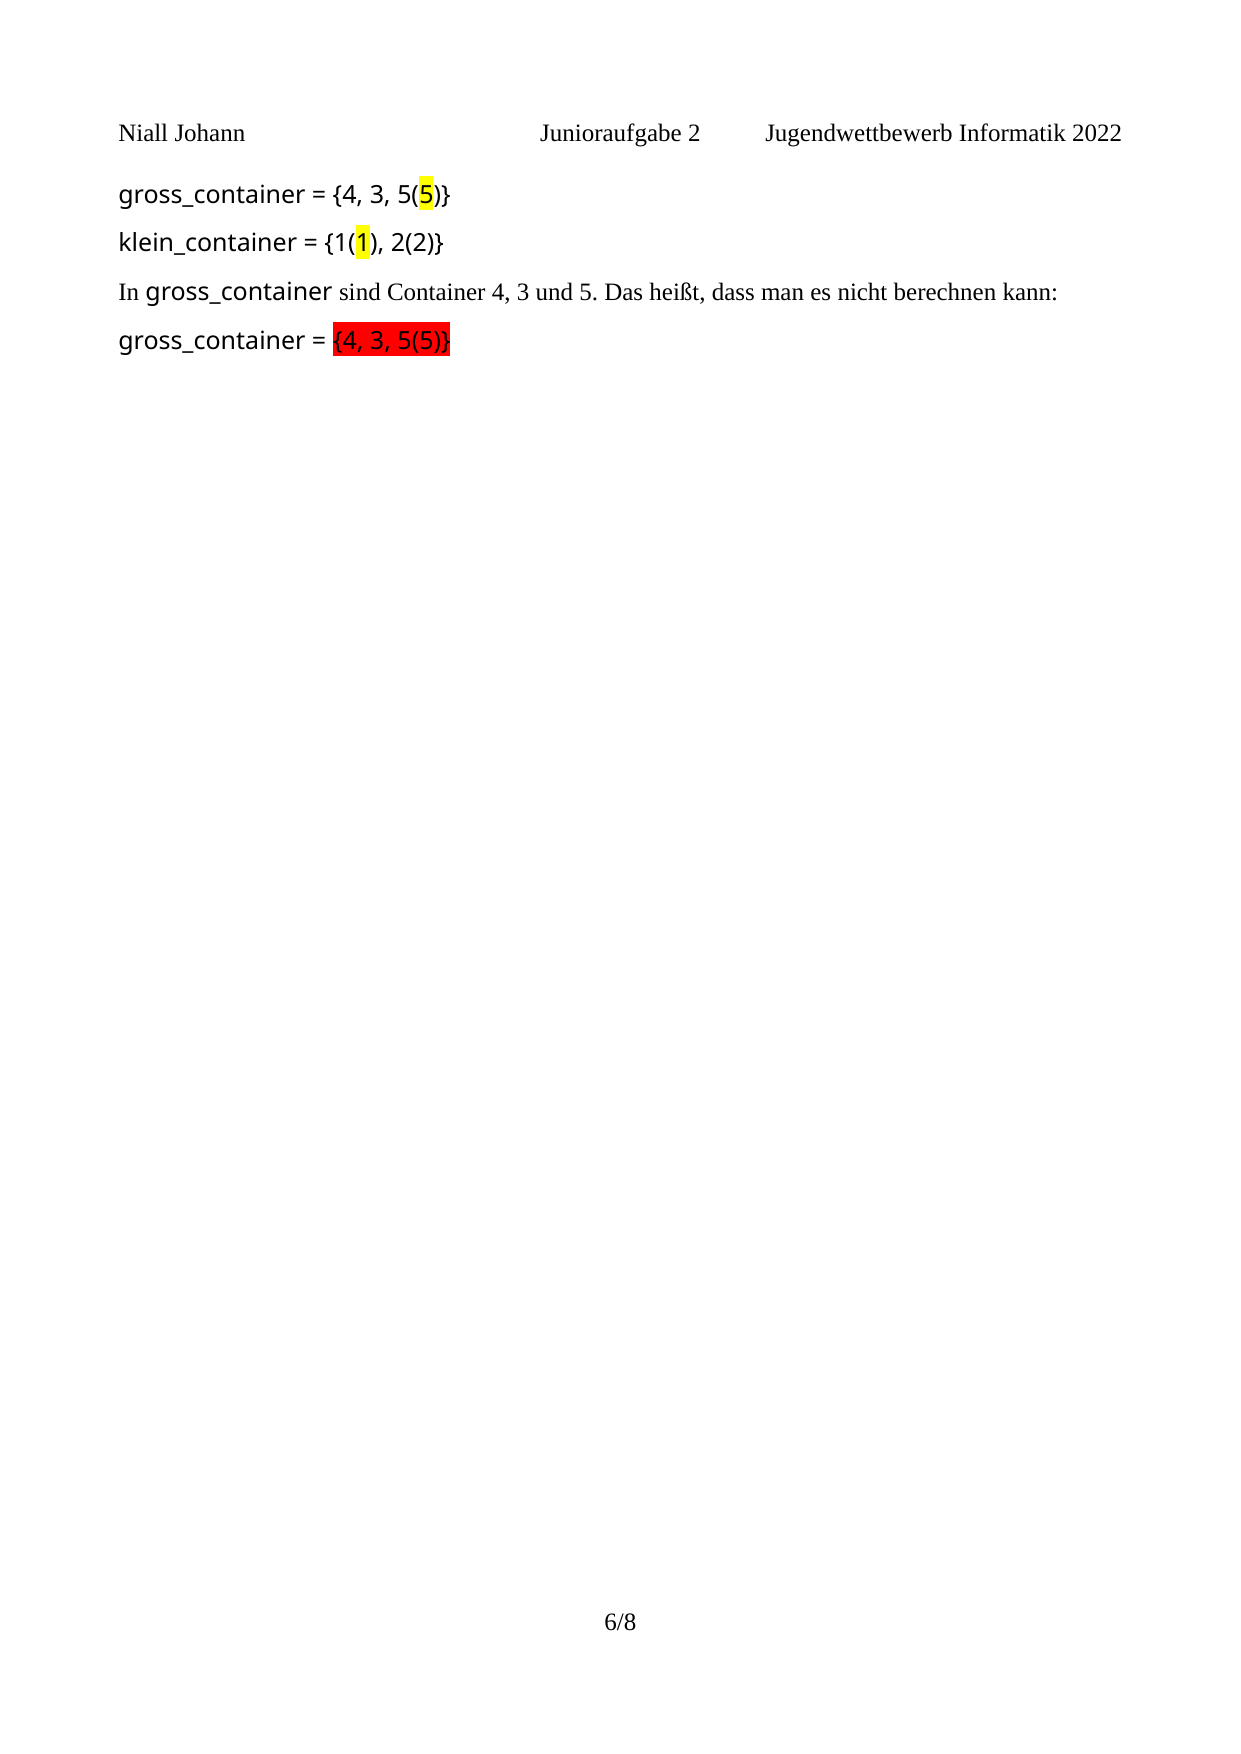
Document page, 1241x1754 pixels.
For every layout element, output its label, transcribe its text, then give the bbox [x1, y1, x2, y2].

text klein_container = {1(1), 2(2)} [118, 225, 1122, 259]
text In gross_container sind Container 4, 3 und 5. Das heißt, dass man es nicht berechnen kann: [118, 274, 1122, 308]
text gross_container = {4, 3, 5(5)} [118, 176, 1122, 210]
text gross_container = {4, 3, 5(5)} [118, 322, 1122, 356]
